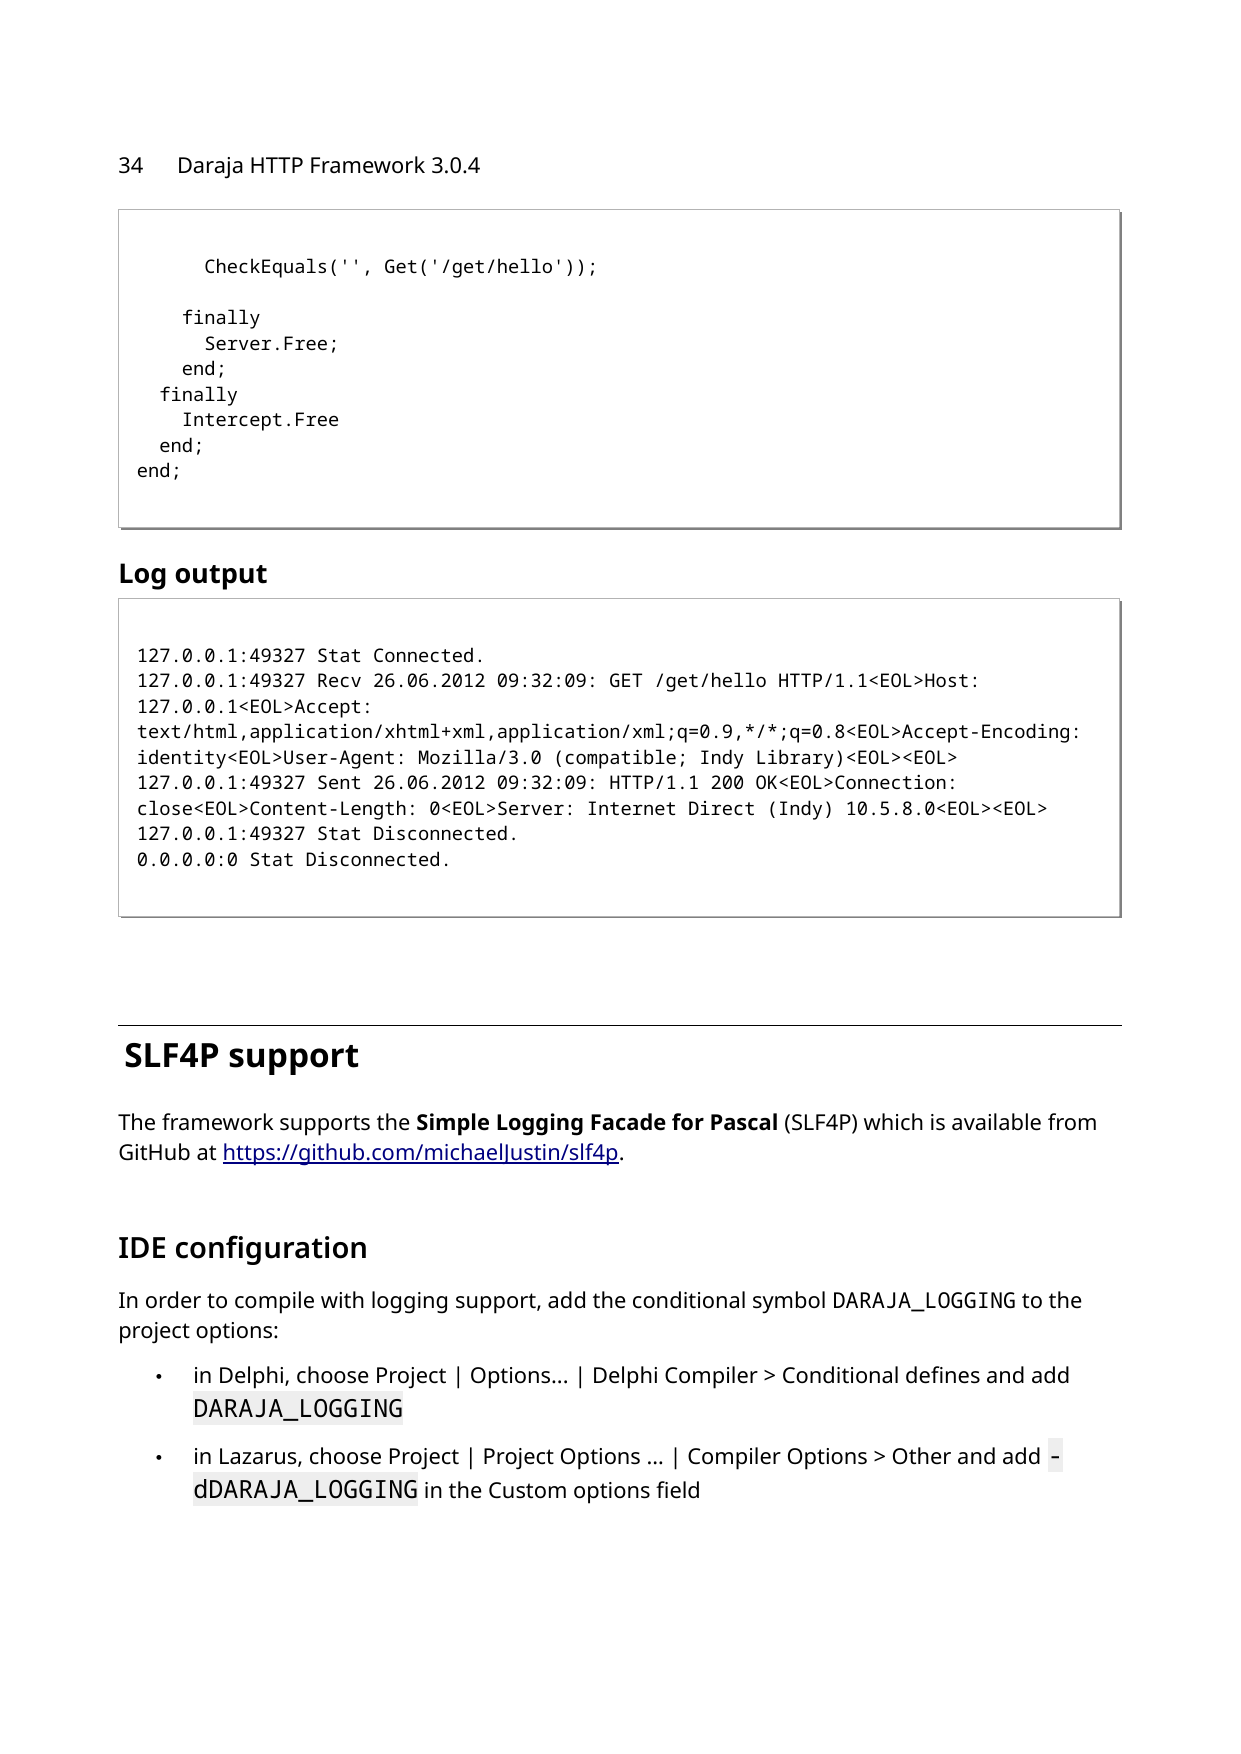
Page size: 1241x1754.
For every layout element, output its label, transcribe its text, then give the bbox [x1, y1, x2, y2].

text Intercept.Free [119, 388, 1119, 413]
subtitle SLF4P support [118, 1026, 1122, 1083]
list in Delphi, choose Project | Options... | Delphi Compiler > Conditional defines and add DARAJA_LOGGING [156, 1357, 1122, 1425]
subtitle Log output [118, 555, 1122, 592]
text Server.Free; [119, 311, 1119, 337]
text end; [119, 337, 1119, 362]
text 127.0.0.1:49327 Sent 26.06.2012 09:32:09: HTTP/1.1 200 OK<EOL>Connection: close<EOL>Content-Length: 0<EOL>Server: Internet Direct (Indy) 10.5.8.0<EOL><EOL> [119, 751, 1119, 802]
text CheckEquals('', Get('/get/hello')); [119, 235, 1119, 279]
text 0.0.0.0:0 Stat Disconnected. [119, 828, 1119, 916]
text 127.0.0.1:49327 Stat Connected. [119, 623, 1119, 649]
text 127.0.0.1:49327 Recv 26.06.2012 09:32:09: GET /get/hello HTTP/1.1<EOL>Host: 127.0.0.1<EOL>Accept: text/html,application/xhtml+xml,application/xml;q=0.9,*/*;q=0.8<EOL>Accept-Encoding: identity<EOL>User-Agent: Mozilla/3.0 (compatible; Indy Library)<EOL><EOL> [119, 649, 1119, 751]
text finally [119, 286, 1119, 311]
text 127.0.0.1:49327 Stat Disconnected. [119, 802, 1119, 828]
text The framework supports the Simple Logging Facade for Pascal (SLF4P) which is available from GitHub at https://github.com/michaelJustin/slf4p. [118, 1107, 1122, 1167]
text In order to compile with logging support, add the conditional symbol DARAJA_LOGGING to the project options: [118, 1285, 1122, 1344]
subtitle IDE configuration [118, 1227, 1122, 1267]
text finally [119, 362, 1119, 388]
text end; [119, 439, 1119, 483]
list in Lazarus, choose Project | Project Options … | Compiler Options > Other and add -dDARAJA_LOGGING in the Custom options field [156, 1438, 1122, 1506]
text end; [119, 413, 1119, 439]
